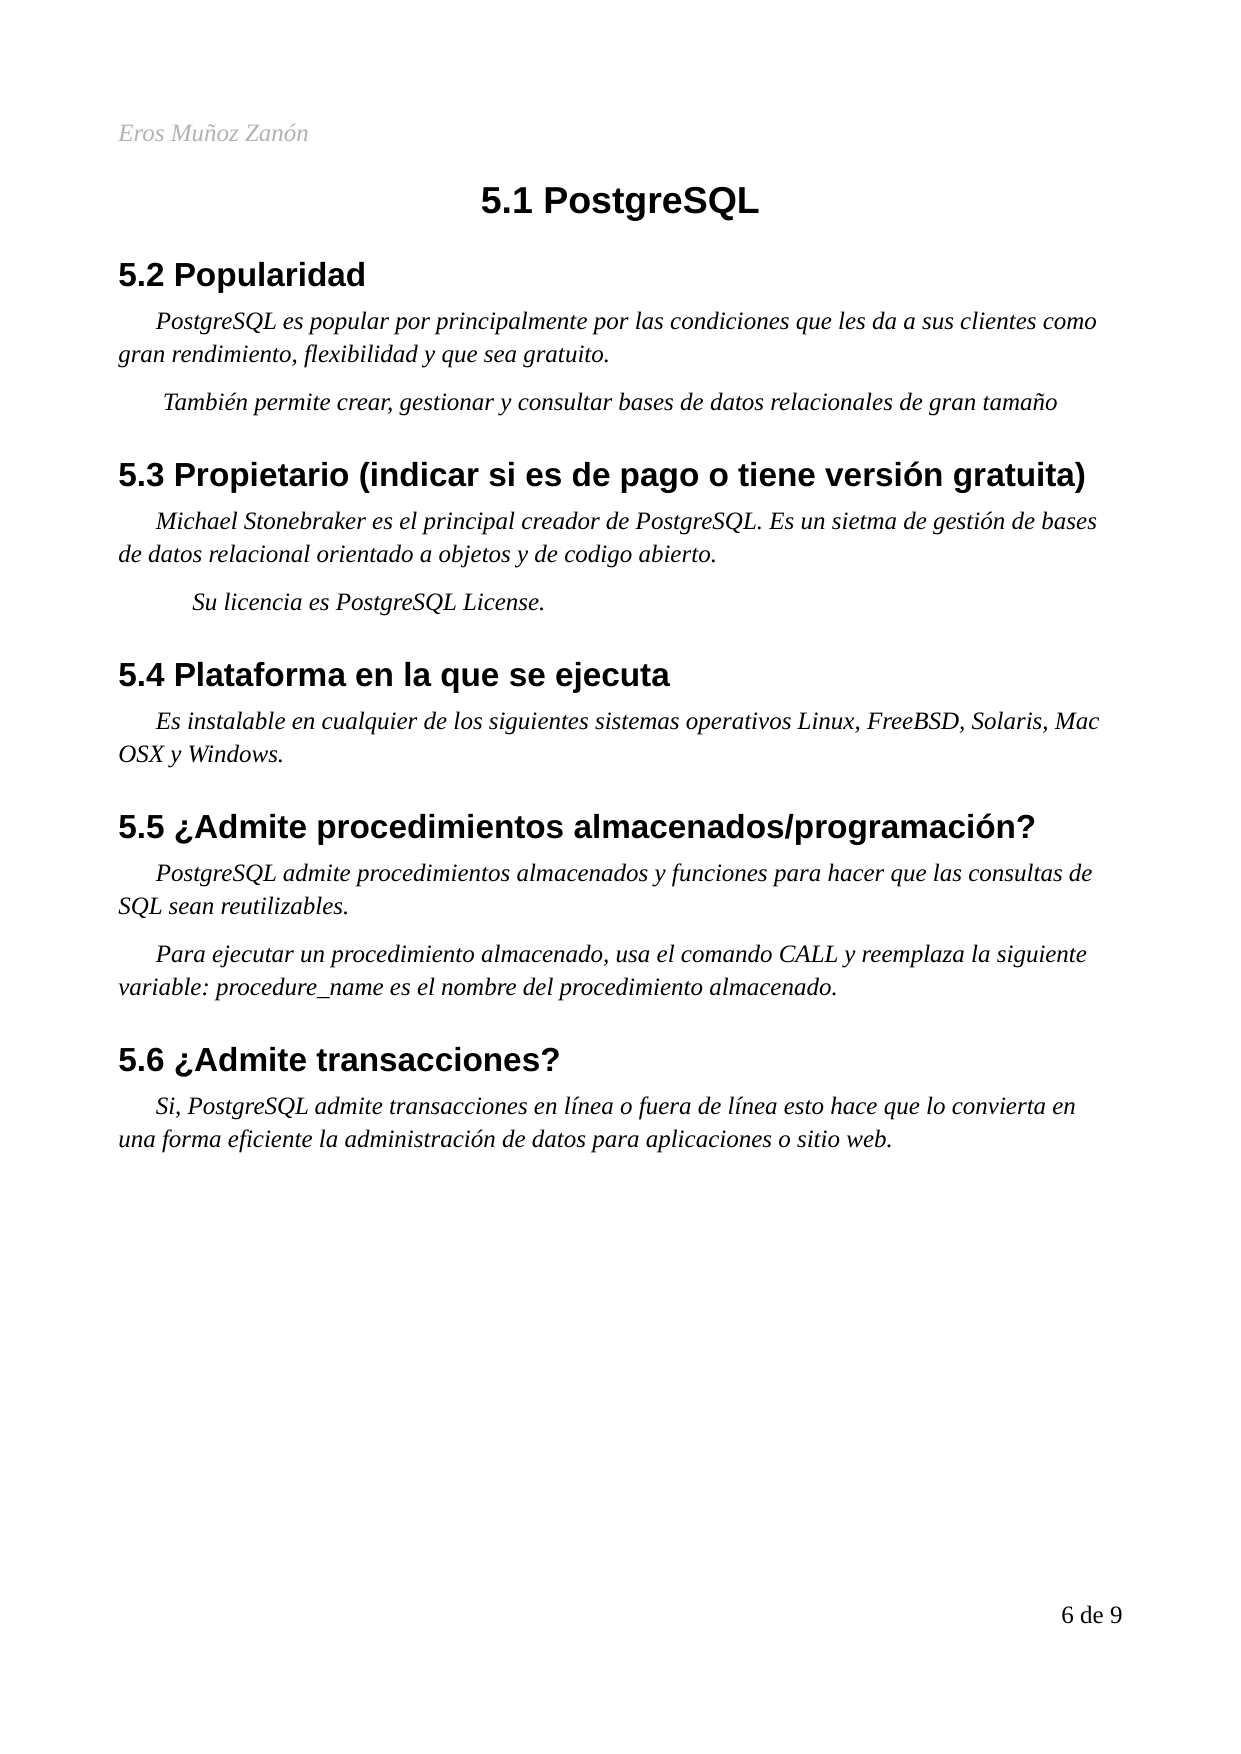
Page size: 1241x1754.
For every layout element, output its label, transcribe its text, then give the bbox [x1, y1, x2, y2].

text Es instalable en cualquier de los siguientes sistemas operativos Linux, FreeBSD, Solaris, Mac OSX y Windows. [118, 706, 1122, 768]
text Su licencia es PostgreSQL License. [118, 587, 1122, 615]
text También permite crear, gestionar y consultar bases de datos relacionales de gran tamaño [118, 387, 1122, 415]
subtitle 5.1 PostgreSQL [118, 178, 1122, 222]
text Si, PostgreSQL admite transacciones en línea o fuera de línea esto hace que lo convierta en una forma eficiente la administración de datos para aplicaciones o sitio web. [118, 1091, 1122, 1153]
subtitle 5.3 Propietario (indicar si es de pago o tiene versión gratuita) [118, 455, 1122, 493]
text Para ejecutar un procedimiento almacenado, usa el comando CALL y reemplaza la siguiente variable: procedure_name es el nombre del procedimiento almacenado. [118, 939, 1122, 1001]
text PostgreSQL admite procedimientos almacenados y funciones para hacer que las consultas de SQL sean reutilizables. [118, 858, 1122, 920]
subtitle 5.2 Popularidad [118, 255, 1122, 293]
text PostgreSQL es popular por principalmente por las condiciones que les da a sus clientes como gran rendimiento, flexibilidad y que sea gratuito. [118, 306, 1122, 368]
text Michael Stonebraker es el principal creador de PostgreSQL. Es un sietma de gestión de bases de datos relacional orientado a objetos y de codigo abierto. [118, 506, 1122, 568]
subtitle 5.6 ¿Admite transacciones? [118, 1041, 1122, 1079]
subtitle 5.5 ¿Admite procedimientos almacenados/programación? [118, 807, 1122, 846]
subtitle 5.4 Plataforma en la que se ejecuta [118, 655, 1122, 693]
